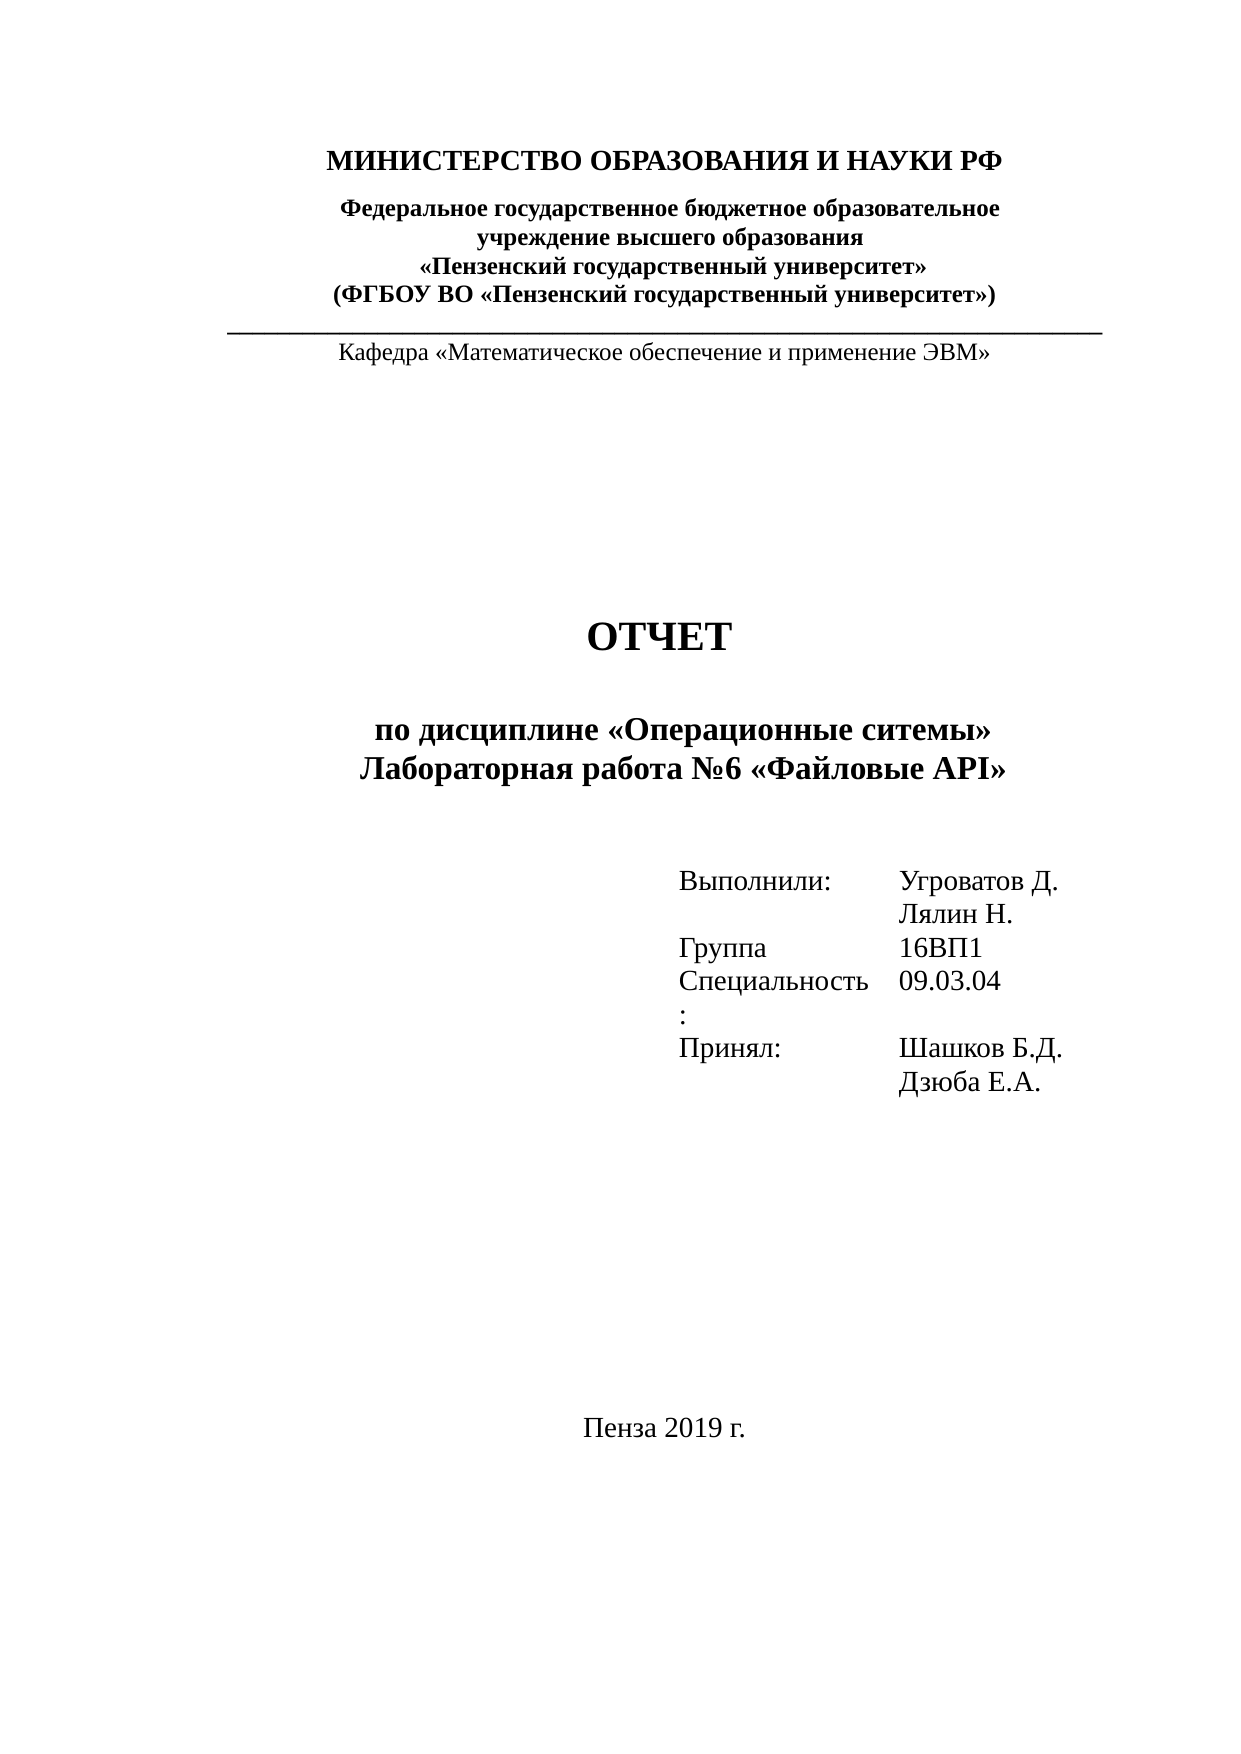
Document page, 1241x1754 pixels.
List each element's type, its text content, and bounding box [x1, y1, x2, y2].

table_cell Шашков Б.Д. Дзюба Е.А. [888, 1031, 1163, 1098]
table_cell Принял: [668, 1031, 887, 1098]
table_header Выполнили: [668, 863, 887, 930]
table_cell Группа [668, 930, 887, 963]
text по дисциплине «Операционные ситемы» [177, 709, 1152, 748]
table_cell 16ВП1 [888, 930, 1163, 963]
text Пенза 2019 г. [177, 1410, 1152, 1444]
subtitle ОТЧЕТ [177, 612, 1152, 659]
table_header Угроватов Д. Лялин Н. [888, 863, 1163, 930]
text Федеральное государственное бюджетное образовательное учреждение высшего образования «Пензенский государственный университет» [177, 193, 1163, 279]
text МИНИСТЕРСТВО ОБРАЗОВАНИЯ И НАУКИ РФ [177, 143, 1152, 177]
table_cell 09.03.04 [888, 964, 1163, 1031]
text Лабораторная работа №6 «Файловые API» [177, 748, 1152, 786]
table_cell Специальность: [668, 964, 887, 1031]
subtitle Кафедра «Математическое обеспечение и применение ЭВМ» [177, 337, 1152, 366]
text (ФГБОУ ВО «Пензенский государственный университет») ______________________________________________________________________ [177, 279, 1152, 337]
